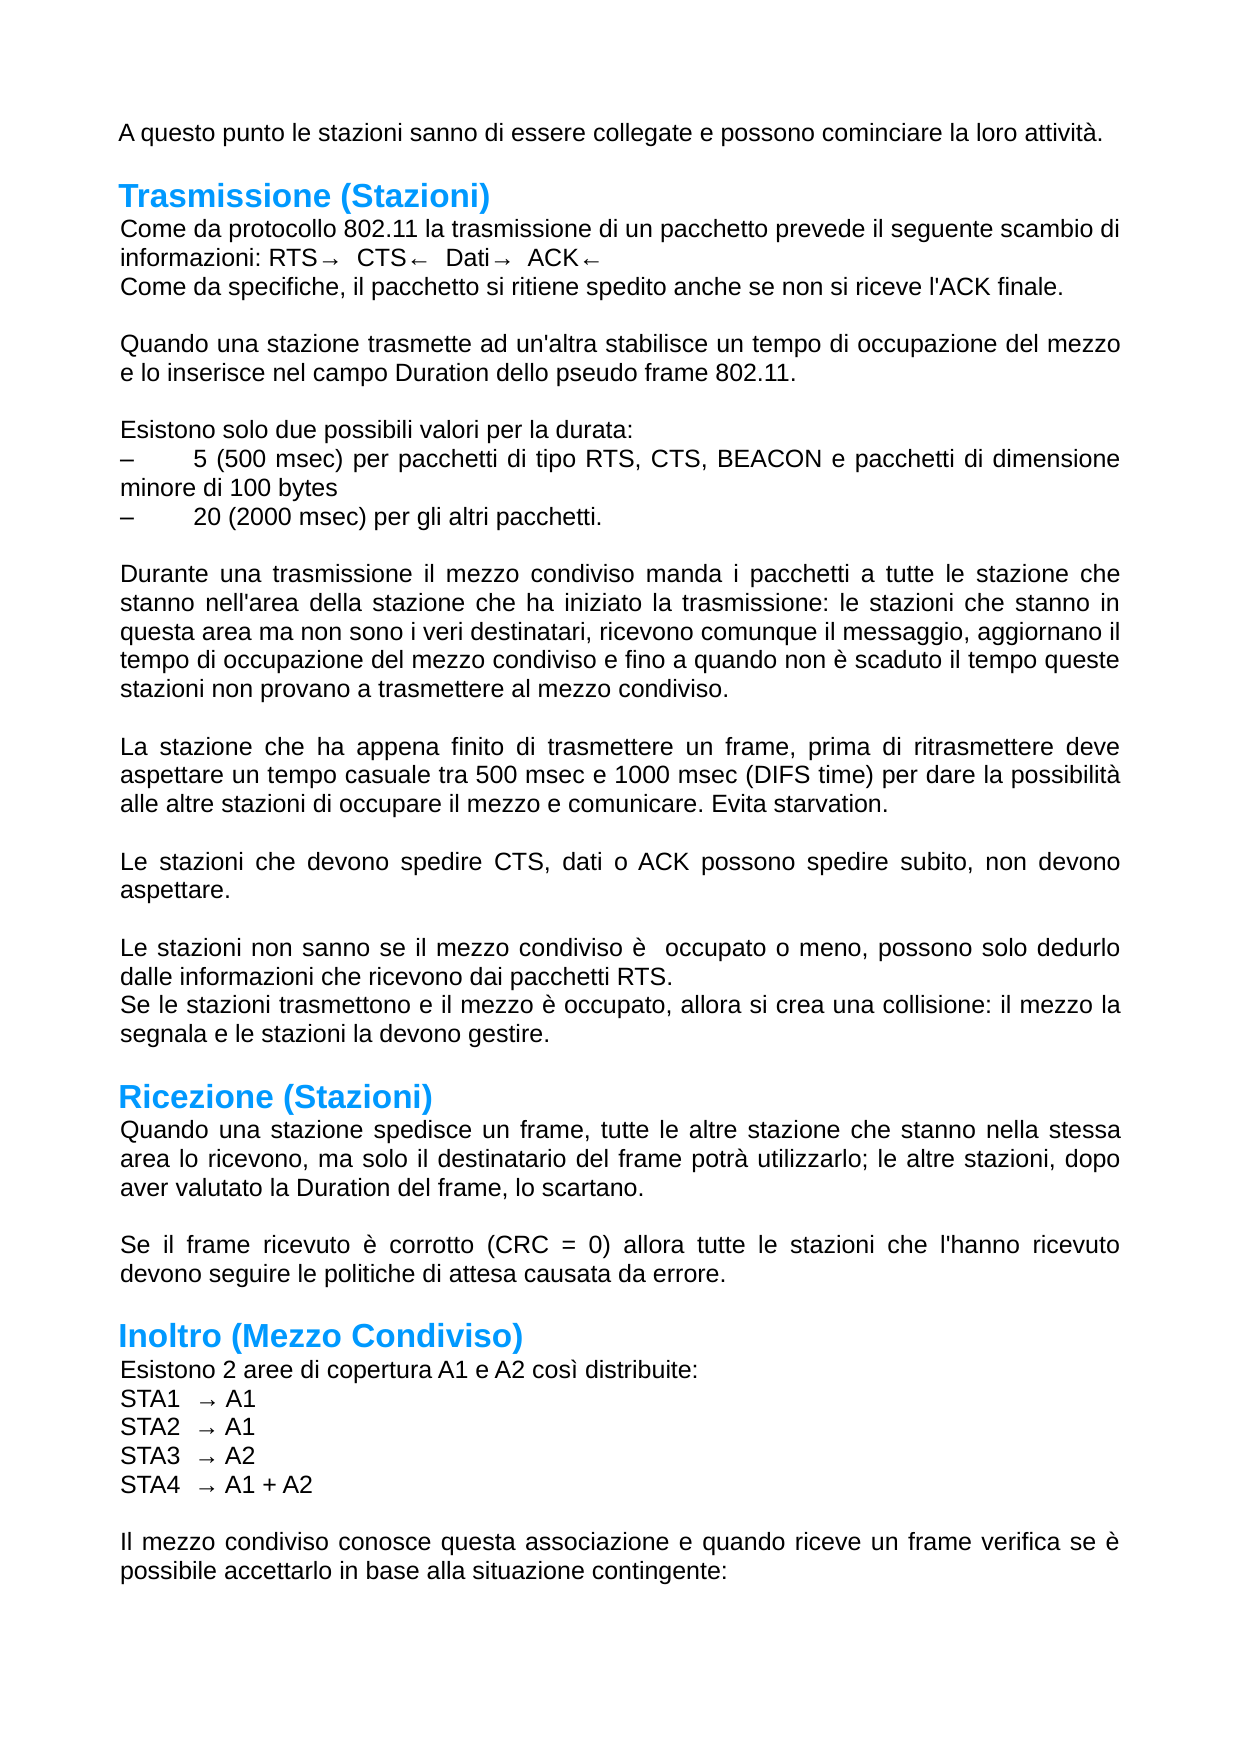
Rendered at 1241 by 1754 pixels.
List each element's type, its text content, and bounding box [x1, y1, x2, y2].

text Durante una trasmissione il mezzo condiviso manda i pacchetti a tutte le stazione che stanno nell'area della stazione che ha iniziato la trasmissione: le stazioni che stanno in questa area ma non sono i veri destinatari, ricevono comunque il messaggio, aggiornano il tempo di occupazione del mezzo condiviso e fino a quando non è scaduto il tempo queste stazioni non provano a trasmettere al mezzo condiviso. [120, 559, 1122, 703]
list 5 (500 msec) per pacchetti di tipo RTS, CTS, BEACON e pacchetti di dimensione minore di 100 bytes [120, 444, 1122, 502]
text STA1 → A1 [120, 1384, 1122, 1412]
text A questo punto le stazioni sanno di essere collegate e possono cominciare la loro attività. [118, 118, 1122, 147]
text Quando una stazione trasmette ad un'altra stabilisce un tempo di occupazione del mezzo e lo inserisce nel campo Duration dello pseudo frame 802.11. [120, 329, 1122, 387]
text Esistono solo due possibili valori per la durata: [120, 415, 1122, 444]
text Se le stazioni trasmettono e il mezzo è occupato, allora si crea una collisione: il mezzo la segnala e le stazioni la devono gestire. [120, 991, 1122, 1048]
text Inoltro (Mezzo Condiviso) [118, 1316, 1122, 1355]
text Come da protocollo 802.11 la trasmissione di un pacchetto prevede il seguente scambio di informazioni: RTS→ CTS← Dati→ ACK← [120, 214, 1122, 272]
text Le stazioni che devono spedire CTS, dati o ACK possono spedire subito, non devono aspettare. [120, 847, 1122, 904]
text Quando una stazione spedisce un frame, tutte le altre stazione che stanno nella stessa area lo ricevono, ma solo il destinatario del frame potrà utilizzarlo; le altre stazioni, dopo aver valutato la Duration del frame, lo scartano. [120, 1115, 1122, 1201]
text Esistono 2 aree di copertura A1 e A2 così distribuite: [120, 1355, 1122, 1384]
text STA4 → A1 + A2 [120, 1470, 1122, 1499]
text Come da specifiche, il pacchetto si ritiene spedito anche se non si riceve l'ACK finale. [120, 272, 1122, 300]
text STA3 → A2 [120, 1441, 1122, 1470]
text Trasmissione (Stazioni) [118, 176, 1122, 214]
list 20 (2000 msec) per gli altri pacchetti. [120, 502, 1122, 531]
text STA2 → A1 [120, 1412, 1122, 1441]
text Il mezzo condiviso conosce questa associazione e quando riceve un frame verifica se è possibile accettarlo in base alla situazione contingente: [120, 1527, 1122, 1585]
text Ricezione (Stazioni) [118, 1077, 1122, 1115]
text La stazione che ha appena finito di trasmettere un frame, prima di ritrasmettere deve aspettare un tempo casuale tra 500 msec e 1000 msec (DIFS time) per dare la possibilità alle altre stazioni di occupare il mezzo e comunicare. Evita starvation. [120, 732, 1122, 818]
text Le stazioni non sanno se il mezzo condiviso è occupato o meno, possono solo dedurlo dalle informazioni che ricevono dai pacchetti RTS. [120, 933, 1122, 991]
text Se il frame ricevuto è corrotto (CRC = 0) allora tutte le stazioni che l'hanno ricevuto devono seguire le politiche di attesa causata da errore. [120, 1230, 1122, 1288]
